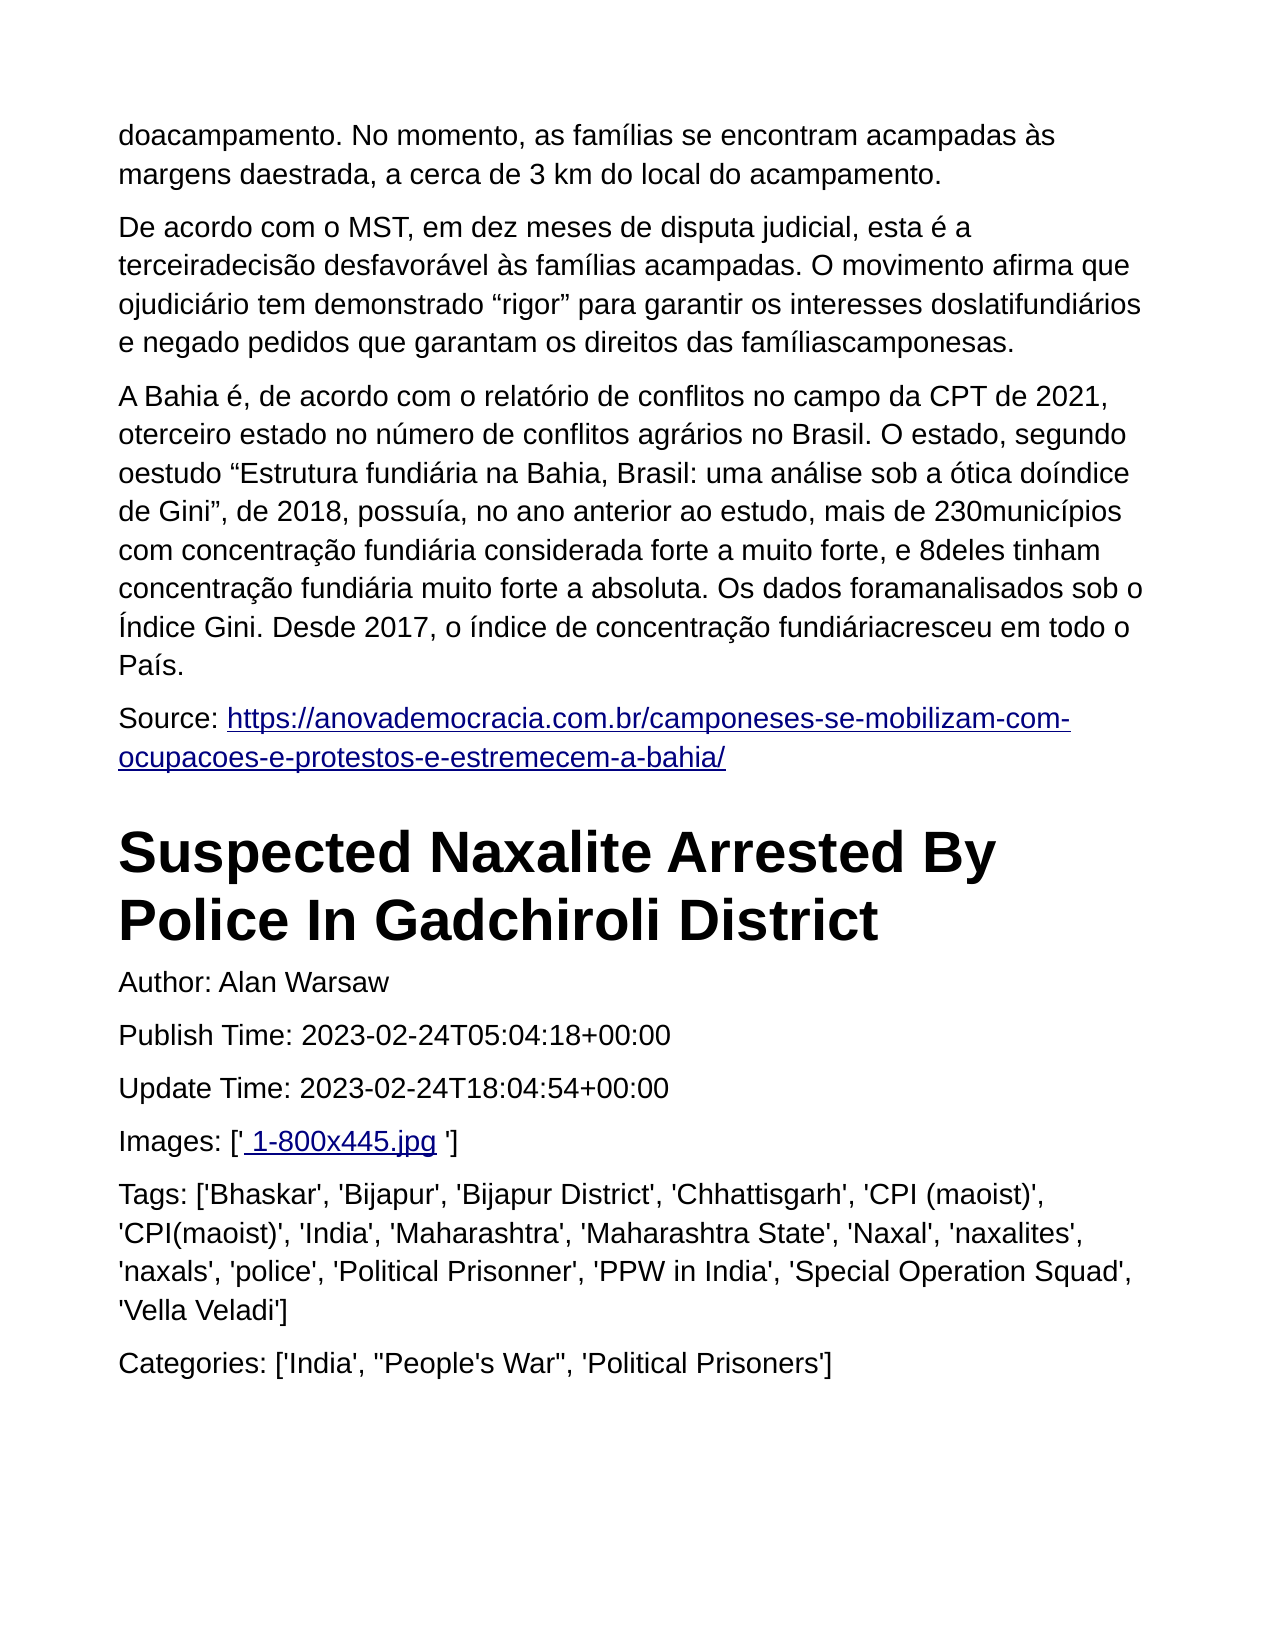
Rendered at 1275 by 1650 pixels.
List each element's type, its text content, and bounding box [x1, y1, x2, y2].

text Images: [' 1-800x445.jpg '] [118, 1124, 1157, 1158]
text Author: Alan Warsaw [118, 965, 1157, 998]
text De acordo com o MST, em dez meses de disputa judicial, esta é a terceiradecisão desfavorável às famílias acampadas. O movimento afirma que ojudiciário tem demonstrado “rigor” para garantir os interesses doslatifundiários e negado pedidos que garantam os direitos das famíliascamponesas. [118, 210, 1157, 359]
text Source: https://anovademocracia.com.br/camponeses-se-mobilizam-com-ocupacoes-e-protestos-e-estremecem-a-bahia/ [118, 701, 1157, 773]
text A Bahia é, de acordo com o relatório de conflitos no campo da CPT de 2021, oterceiro estado no número de conflitos agrários no Brasil. O estado, segundo oestudo “Estrutura fundiária na Bahia, Brasil: uma análise sob a ótica doíndice de Gini”, de 2018, possuía, no ano anterior ao estudo, mais de 230municípios com concentração fundiária considerada forte a muito forte, e 8deles tinham concentração fundiária muito forte a absoluta. Os dados foramanalisados sob o Índice Gini. Desde 2017, o índice de concentração fundiáriacresceu em todo o País. [118, 378, 1157, 682]
text Tags: ['Bhaskar', 'Bijapur', 'Bijapur District', 'Chhattisgarh', 'CPI (maoist)', 'CPI(maoist)', 'India', 'Maharashtra', 'Maharashtra State', 'Naxal', 'naxalites', 'naxals', 'police', 'Political Prisonner', 'PPW in India', 'Special Operation Squad', 'Vella Veladi'] [118, 1177, 1157, 1326]
text Update Time: 2023-02-24T18:04:54+00:00 [118, 1071, 1157, 1104]
subtitle Suspected Naxalite Arrested By Police In Gadchiroli District [118, 818, 1157, 952]
text Categories: ['India', "People's War", 'Political Prisoners'] [118, 1346, 1157, 1379]
text doacampamento. No momento, as famílias se encontram acampadas às margens daestrada, a cerca de 3 km do local do acampamento. [118, 118, 1157, 190]
text Publish Time: 2023-02-24T05:04:18+00:00 [118, 1018, 1157, 1051]
